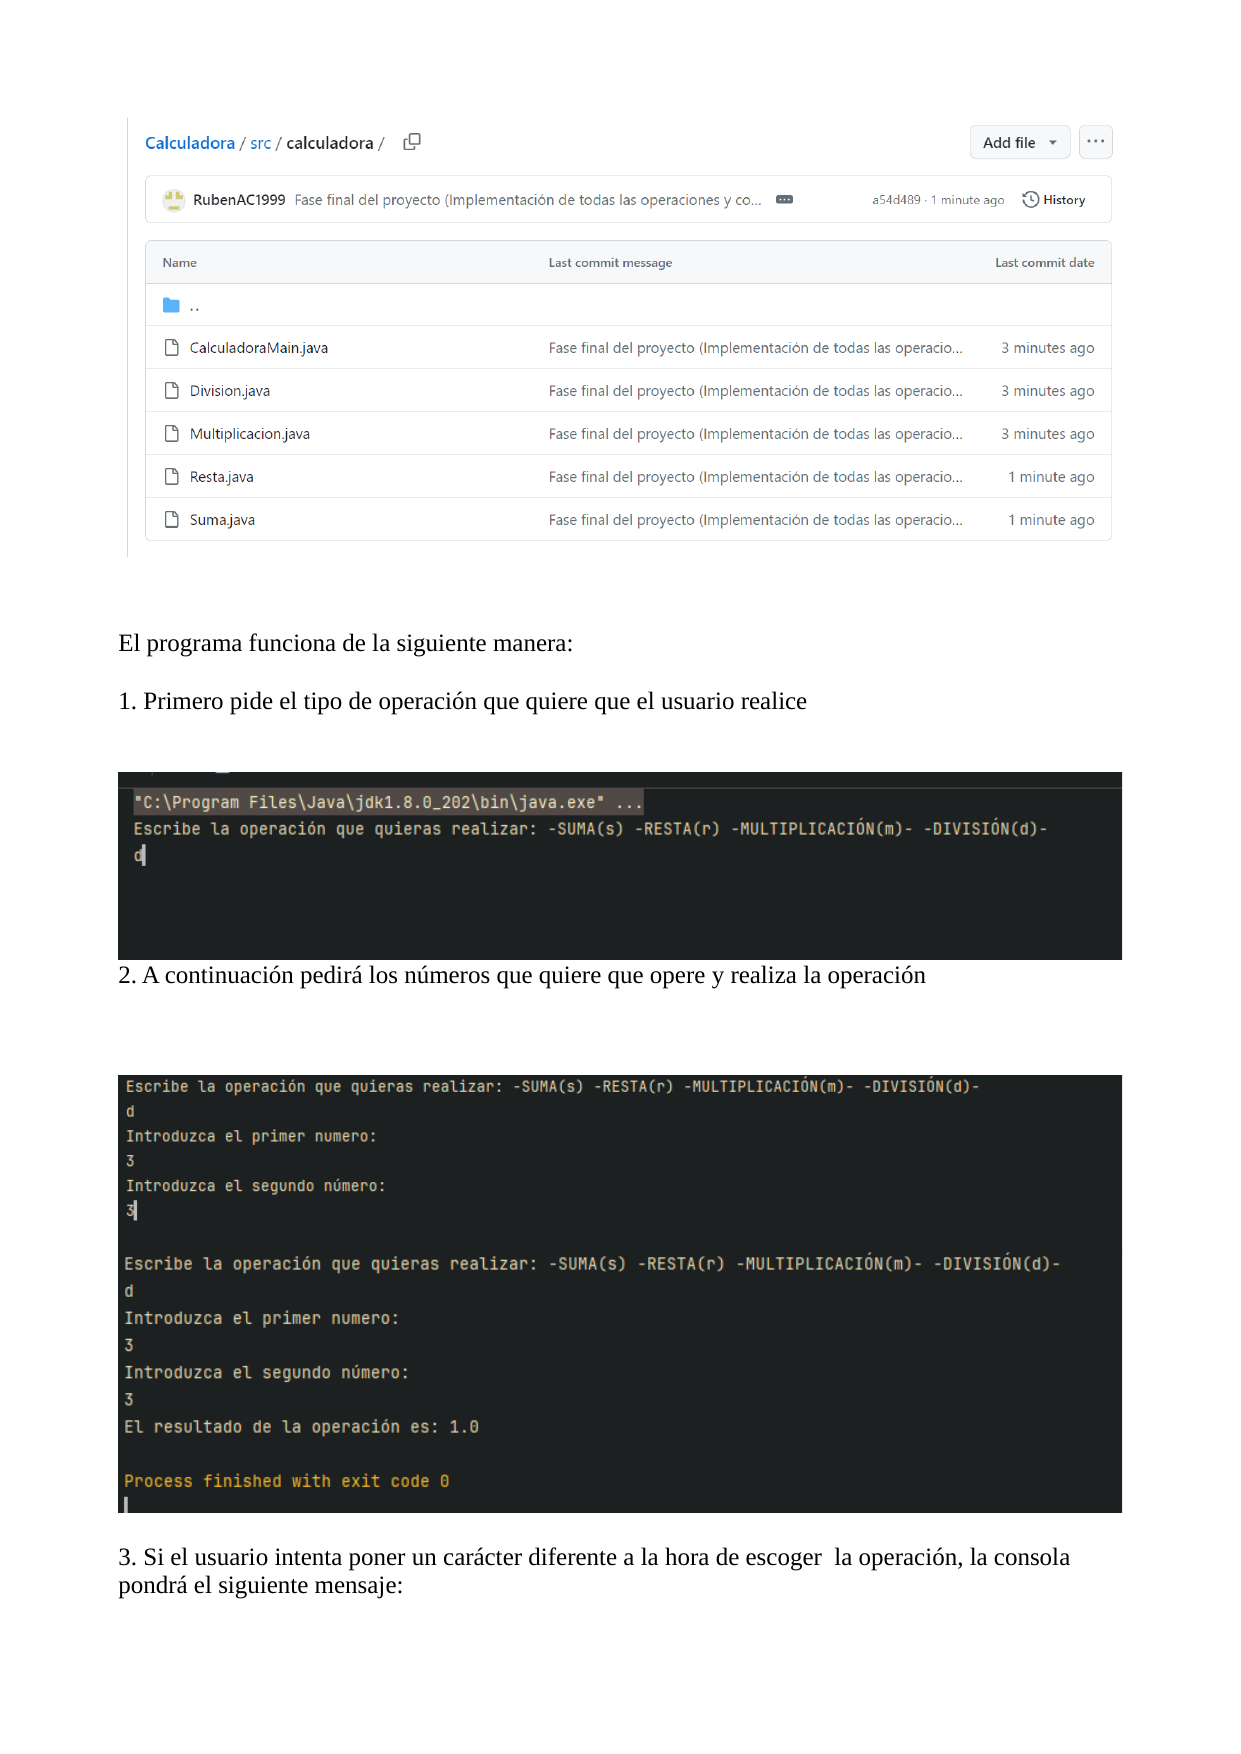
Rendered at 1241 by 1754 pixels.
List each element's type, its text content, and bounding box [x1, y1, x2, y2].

text 3. Si el usuario intenta poner un carácter diferente a la hora de escoger la operación, la consola pondrá el siguiente mensaje: [118, 1542, 1122, 1599]
picture [118, 772, 1123, 960]
text 1. Primero pide el tipo de operación que quiere que el usuario realice [118, 686, 1122, 715]
text 2. A continuación pedirá los números que quiere que opere y realiza la operación [118, 960, 1122, 988]
picture [118, 118, 1123, 557]
text El programa funciona de la siguiente manera: [118, 628, 1122, 657]
picture [118, 1075, 1123, 1513]
